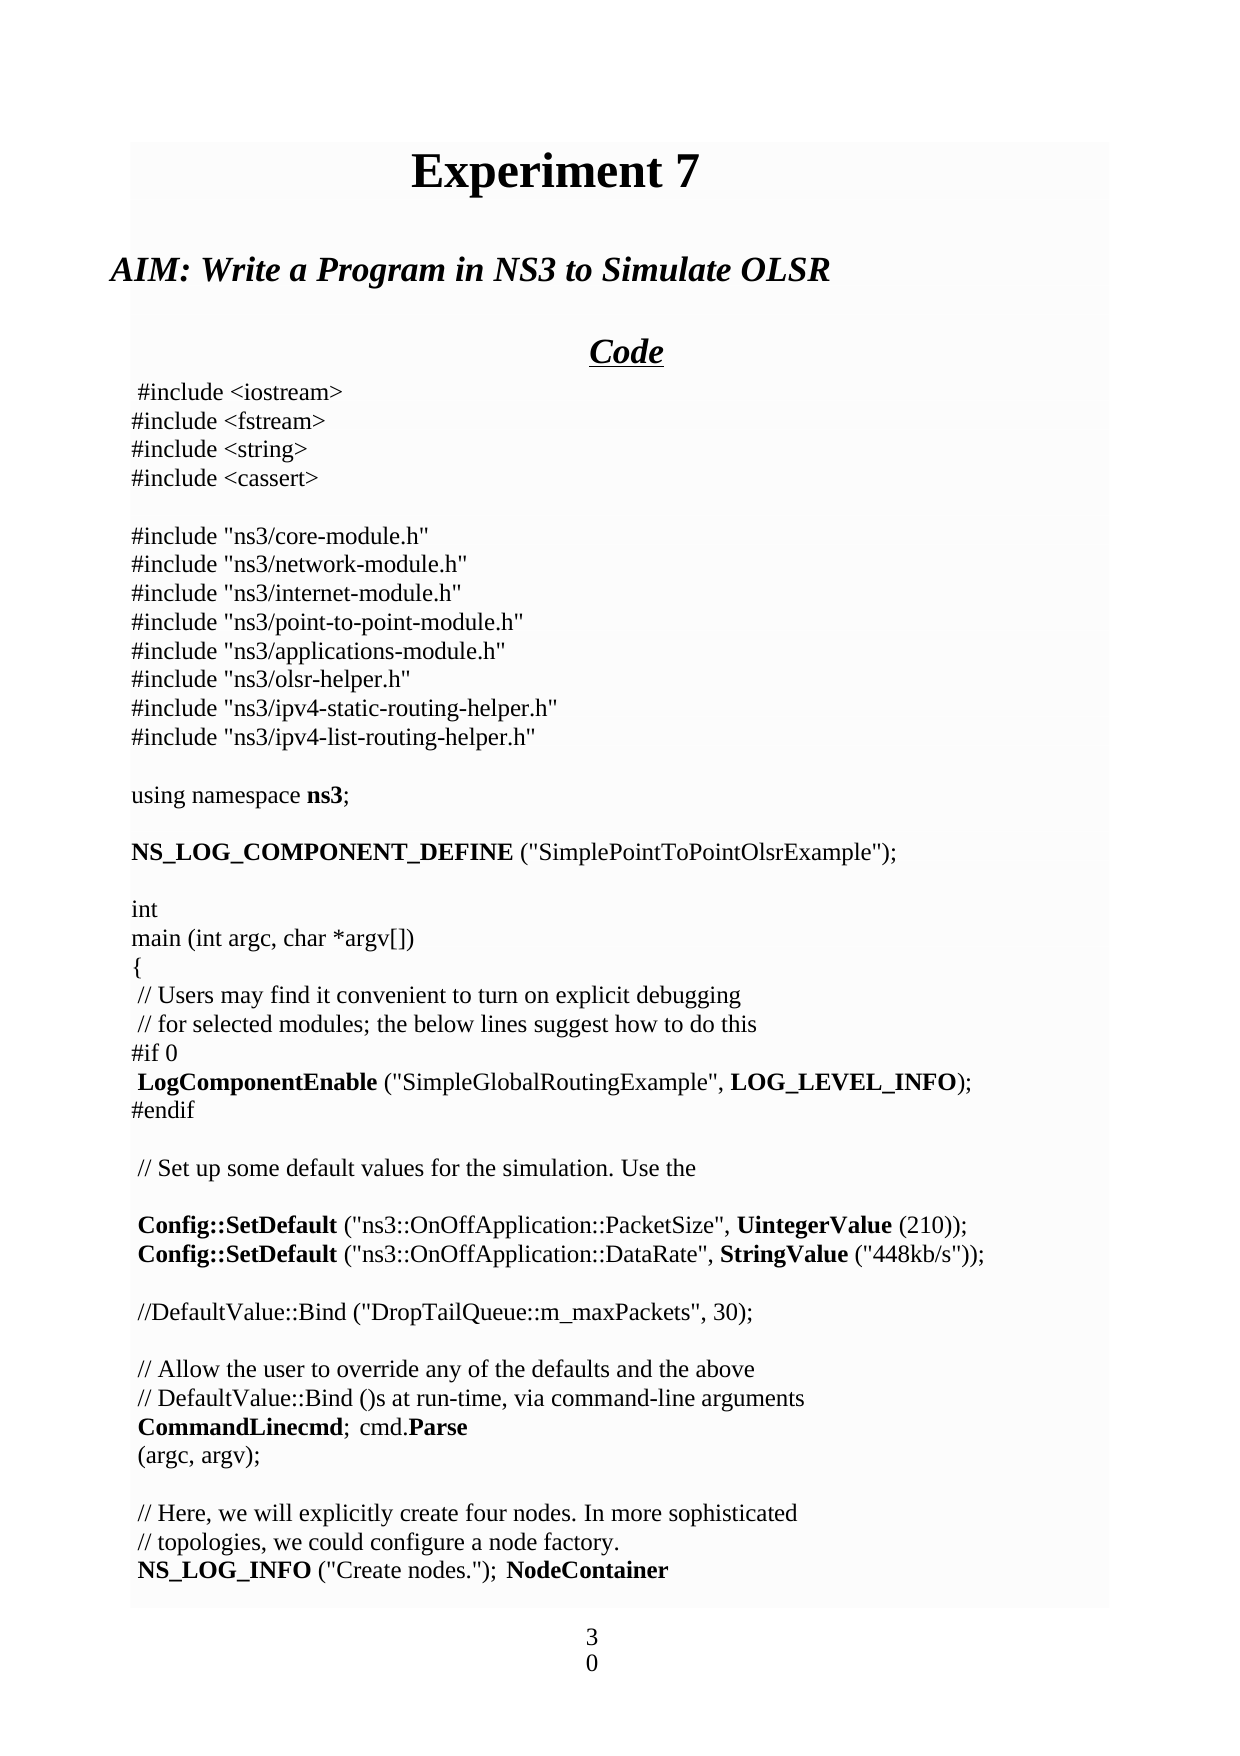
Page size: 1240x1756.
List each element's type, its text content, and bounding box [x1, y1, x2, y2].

text #include <cassert> [1110, 463, 1146, 492]
text #include <iostream> [1110, 377, 1146, 406]
text #include "ns3/olsr-helper.h" [1110, 664, 1146, 693]
text #include "ns3/core-module.h" [1110, 521, 1146, 549]
text #endif [1110, 1096, 1146, 1124]
text #include "ns3/applications-module.h" [1110, 636, 1146, 664]
text #include "ns3/ipv4-list-routing-helper.h" [1110, 722, 1146, 751]
text #include "ns3/point-to-point-module.h" [1110, 607, 1146, 636]
text #include <fstream> [1110, 406, 1146, 434]
text AIM: Write a Program in NS3 to Simulate OLSR [1110, 248, 1146, 289]
text #include "ns3/ipv4-static-routing-helper.h" [1110, 693, 1146, 722]
text Code [1110, 330, 1146, 371]
text using namespace ns3; [1110, 780, 1146, 808]
text int [1110, 894, 1146, 923]
text main (int argc, char *argv[]) [1110, 923, 1146, 952]
text #include "ns3/network-module.h" [1110, 549, 1146, 578]
text Code [110, 330, 130, 371]
text #include <string> [1110, 434, 1146, 463]
text #include "ns3/internet-module.h" [1110, 578, 1146, 607]
text #if 0 [1110, 1038, 1146, 1067]
text { [1110, 952, 1146, 981]
subtitle Experiment 7 [1110, 142, 1146, 199]
